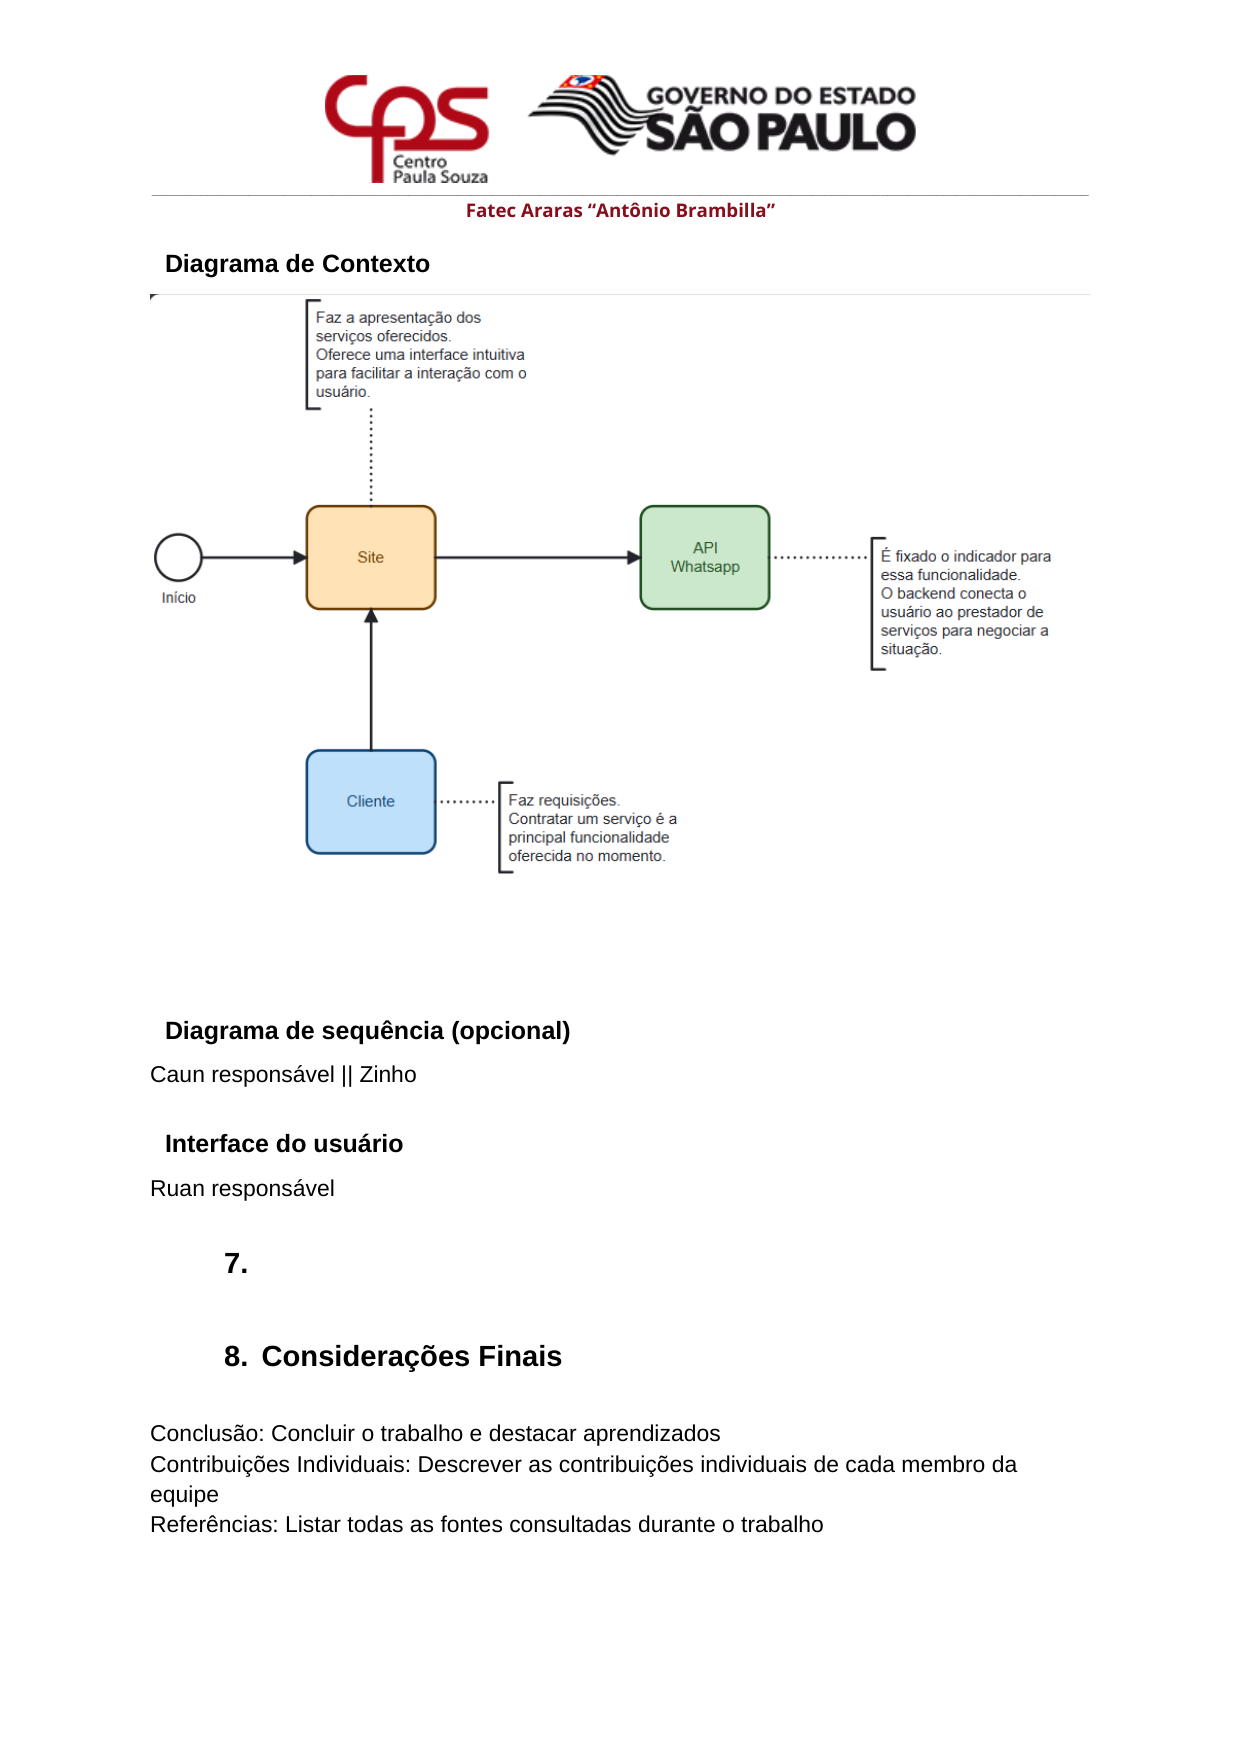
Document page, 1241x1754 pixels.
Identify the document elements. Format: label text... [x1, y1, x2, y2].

subtitle Diagrama de sequência (opcional) [165, 1016, 1091, 1044]
text Ruan responsável [150, 1174, 1091, 1201]
subtitle Considerações Finais [224, 1339, 1091, 1373]
subtitle Interface do usuário [165, 1129, 1091, 1158]
text Conclusão: Concluir o trabalho e destacar aprendizados [150, 1420, 1091, 1447]
text Referências: Listar todas as fontes consultadas durante o trabalho [150, 1511, 1091, 1537]
text Caun responsável || Zinho [150, 1061, 1091, 1088]
text Contribuições Individuais: Descrever as contribuições individuais de cada membro da equipe [150, 1451, 1091, 1507]
subtitle Diagrama de Contexto [165, 249, 1091, 278]
